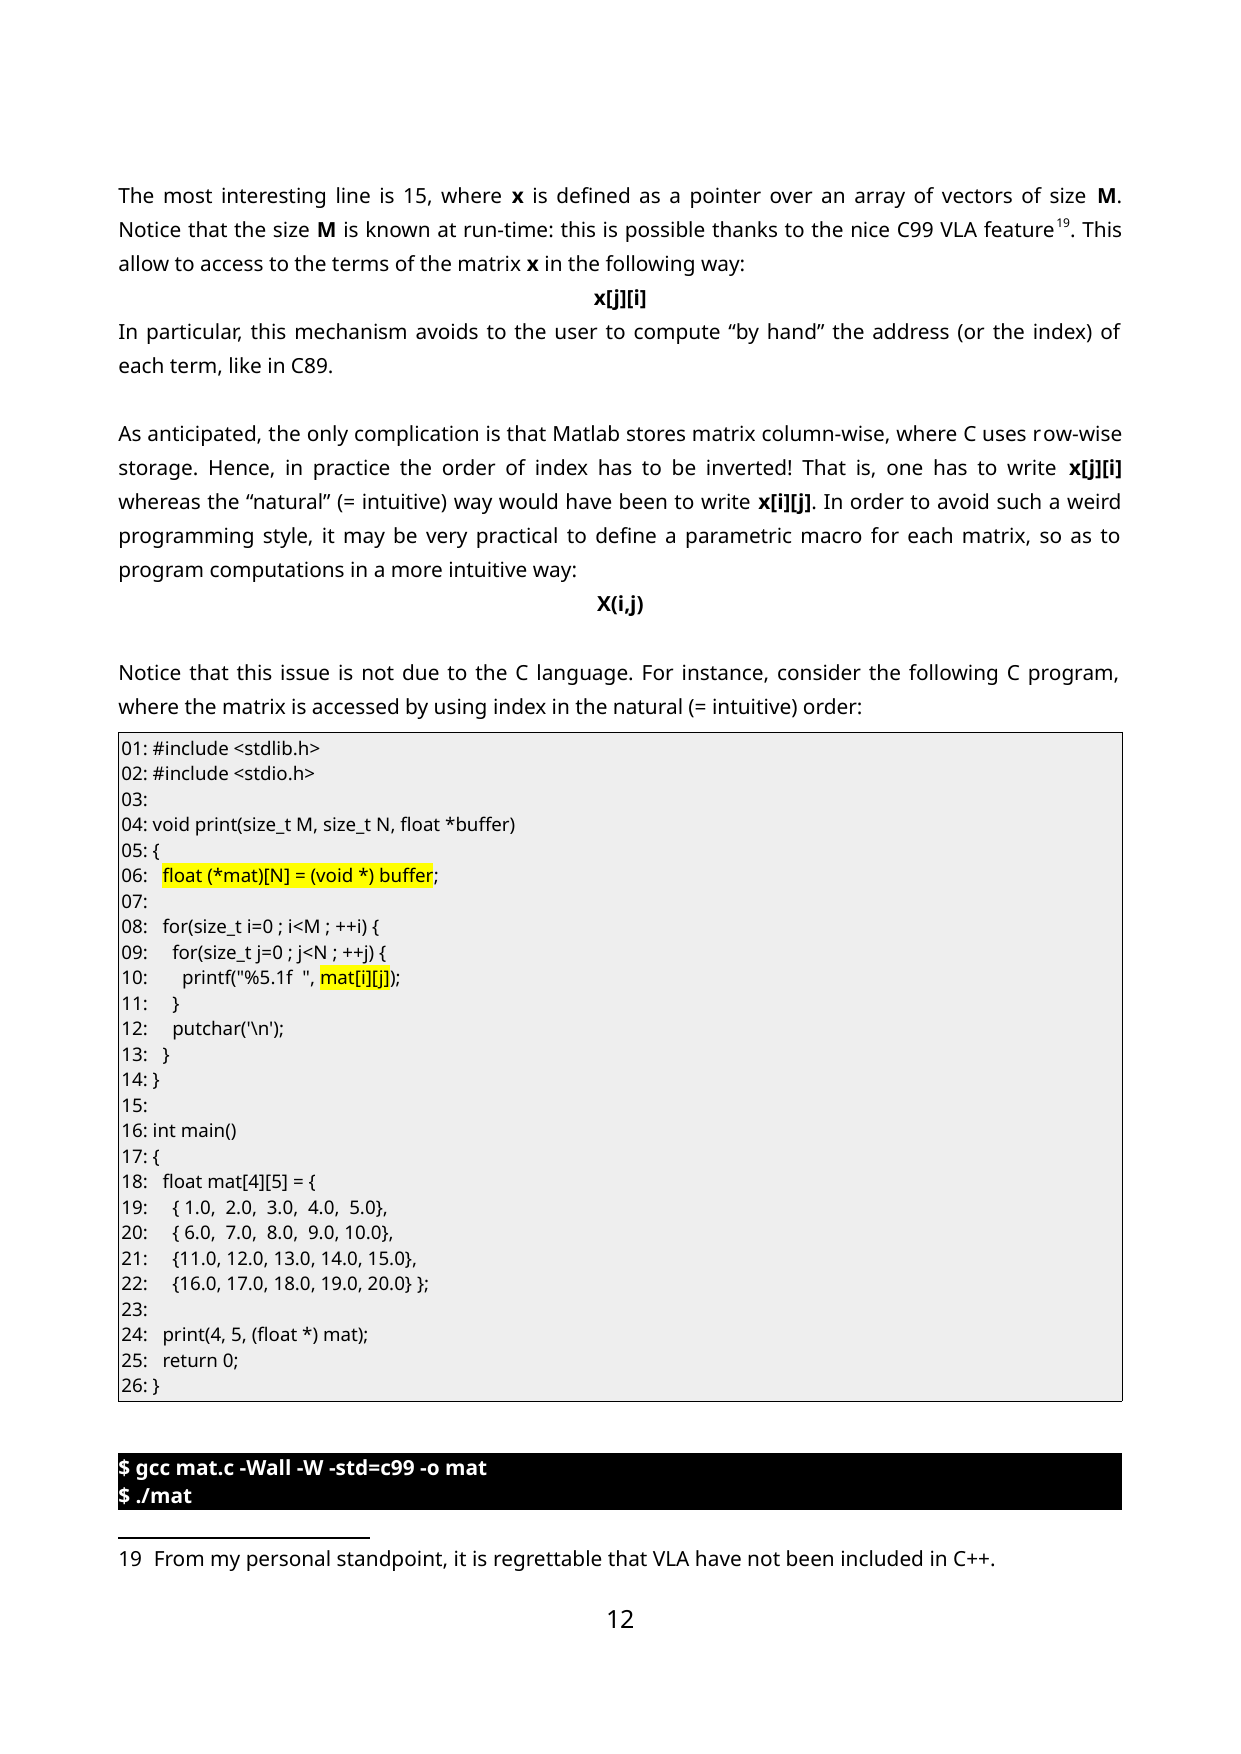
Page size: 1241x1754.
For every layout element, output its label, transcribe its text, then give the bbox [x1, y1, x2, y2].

text 08: for(size_t i=0 ; i<M ; ++i) { [119, 910, 1122, 936]
text As anticipated, the only complication is that Matlab stores matrix column-wise, where C uses row-wise storage. Hence, in practice the order of index has to be inverted! That is, one has to write x[j][i] whereas the “natural” (= intuitive) way would have been to write x[i][j]. In order to avoid such a weird programming style, it may be very practical to define a parametric macro for each matrix, so as to program computations in a more intuitive way: [118, 419, 1122, 584]
text 21: {11.0, 12.0, 13.0, 14.0, 15.0}, [119, 1242, 1122, 1268]
text 26: } [119, 1370, 1122, 1401]
text 16: int main() [119, 1114, 1122, 1140]
text 25: return 0; [119, 1344, 1122, 1370]
text X(i,j) [118, 589, 1122, 618]
text From my personal standpoint, it is regrettable that VLA have not been included in C++. [118, 1544, 1122, 1572]
text 13: } [119, 1038, 1122, 1063]
text 23: [119, 1293, 1122, 1319]
text Notice that this issue is not due to the C language. For instance, consider the following C program, where the matrix is accessed by using index in the natural (= intuitive) order: [118, 658, 1122, 720]
text 17: { [119, 1140, 1122, 1166]
text In particular, this mechanism avoids to the user to compute “by hand” the address (or the index) of each term, like in C89. [118, 317, 1122, 379]
text 20: { 6.0, 7.0, 8.0, 9.0, 10.0}, [119, 1217, 1122, 1242]
text 06: float (*mat)[N] = (void *) buffer; [119, 859, 1122, 885]
text 19: { 1.0, 2.0, 3.0, 4.0, 5.0}, [119, 1191, 1122, 1217]
text 12: putchar('\n'); [119, 1012, 1122, 1038]
text 09: for(size_t j=0 ; j<N ; ++j) { [119, 936, 1122, 961]
text 02: #include <stdio.h> [119, 757, 1122, 783]
text 10: printf("%5.1f ", mat[i][j]); [119, 961, 1122, 987]
text 01: #include <stdlib.h> [119, 733, 1122, 757]
text 11: } [119, 987, 1122, 1012]
text 24: print(4, 5, (float *) mat); [119, 1319, 1122, 1344]
text 22: {16.0, 17.0, 18.0, 19.0, 20.0} }; [119, 1268, 1122, 1293]
text x[j][i] [118, 283, 1122, 311]
text 15: [119, 1089, 1122, 1114]
text 07: [119, 885, 1122, 910]
text $ ./mat [118, 1482, 1122, 1510]
text 03: [119, 783, 1122, 808]
text 18: float mat[4][5] = { [119, 1166, 1122, 1191]
text 05: { [119, 834, 1122, 859]
text $ gcc mat.c -Wall -W -std=c99 -o mat [118, 1453, 1122, 1482]
text 04: void print(size_t M, size_t N, float *buffer) [119, 808, 1122, 834]
text The most interesting line is 15, where x is defined as a pointer over an array of vectors of size M. Notice that the size M is known at run-time: this is possible thanks to the nice C99 VLA feature. This allow to access to the terms of the matrix x in the following way: [118, 181, 1122, 277]
text 14: } [119, 1063, 1122, 1089]
